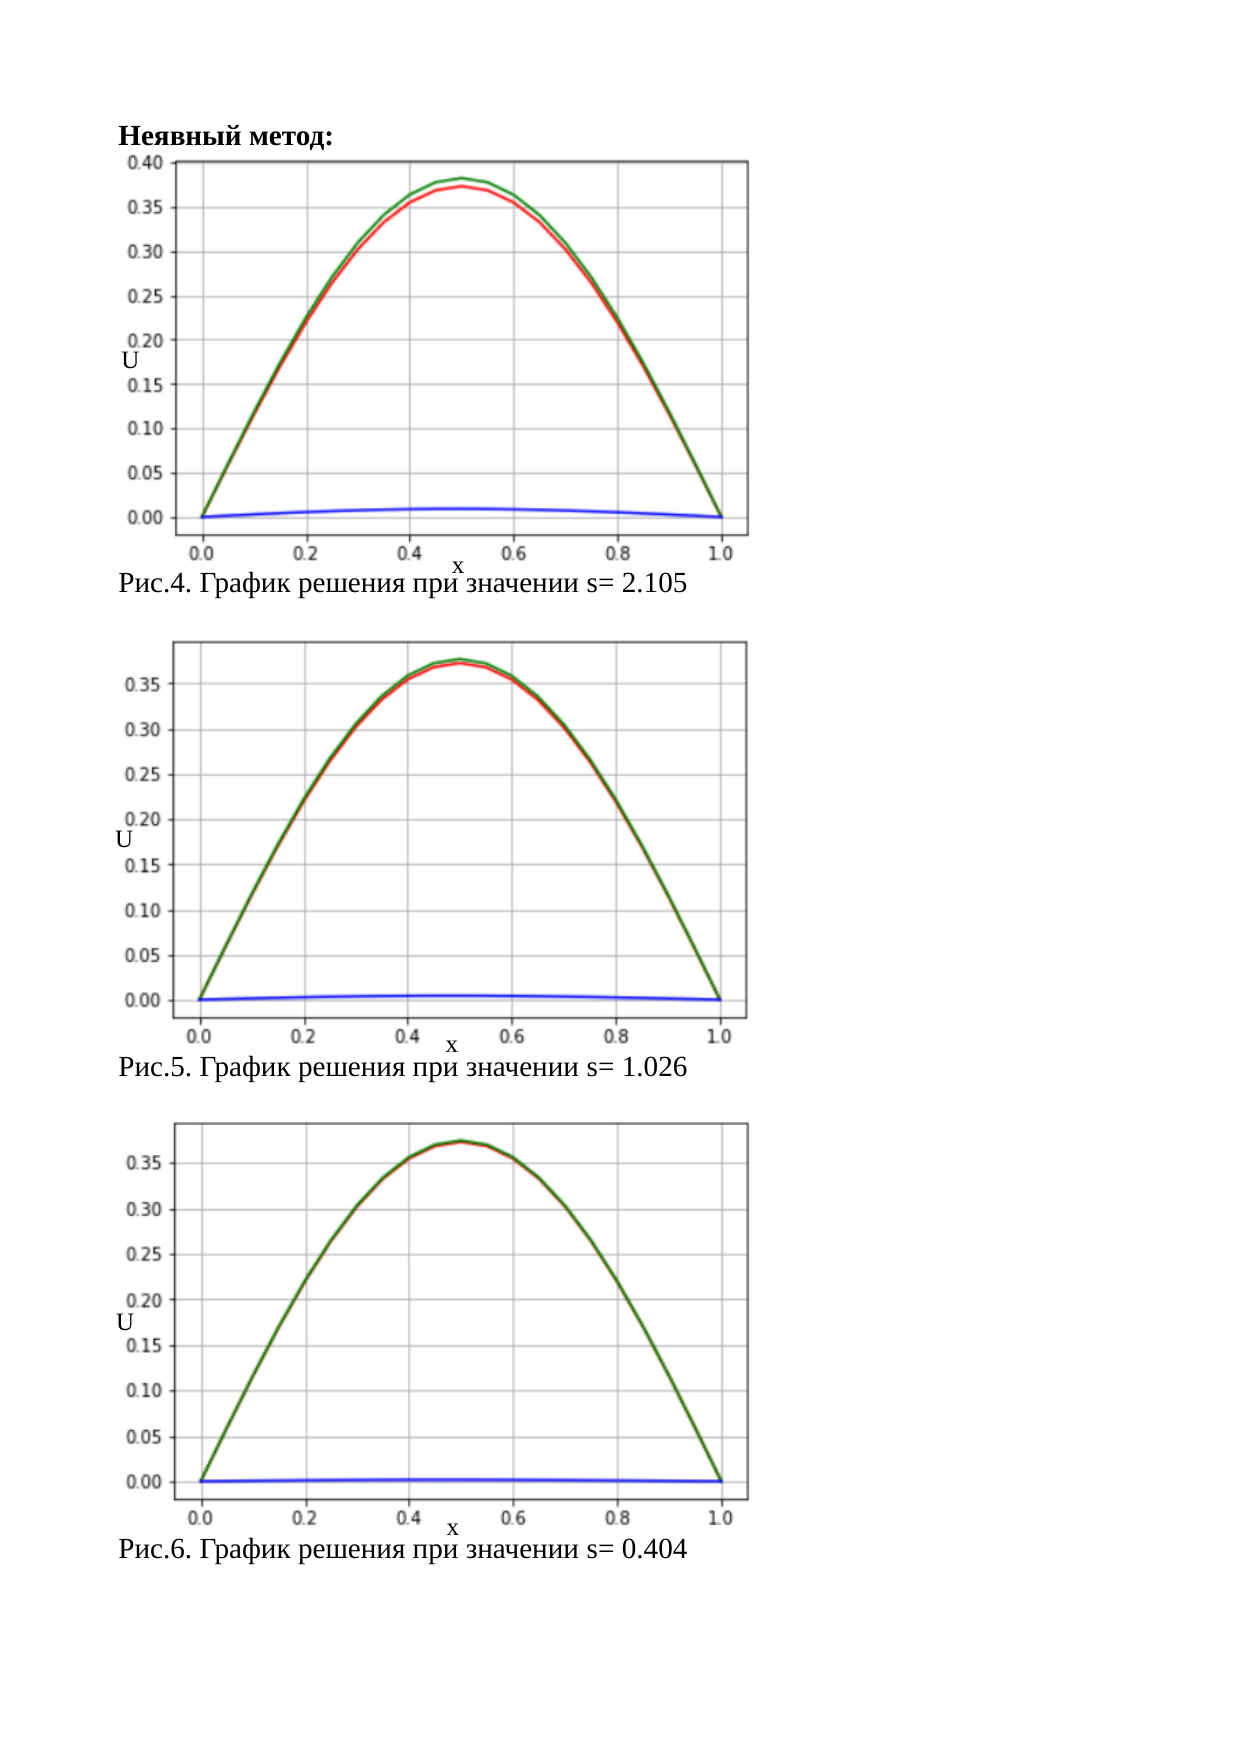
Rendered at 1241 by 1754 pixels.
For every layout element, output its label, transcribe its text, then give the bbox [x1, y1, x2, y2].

picture [118, 1116, 756, 1532]
picture [118, 151, 756, 566]
text Рис.4. График решения при значении s= 2.105 [118, 565, 1122, 599]
picture [118, 632, 756, 1049]
text Рис.6. График решения при значении s= 0.404 [118, 1531, 1122, 1565]
text Неявный метод: [118, 118, 1122, 152]
text Рис.5. График решения при значении s= 1.026 [118, 1049, 1122, 1083]
